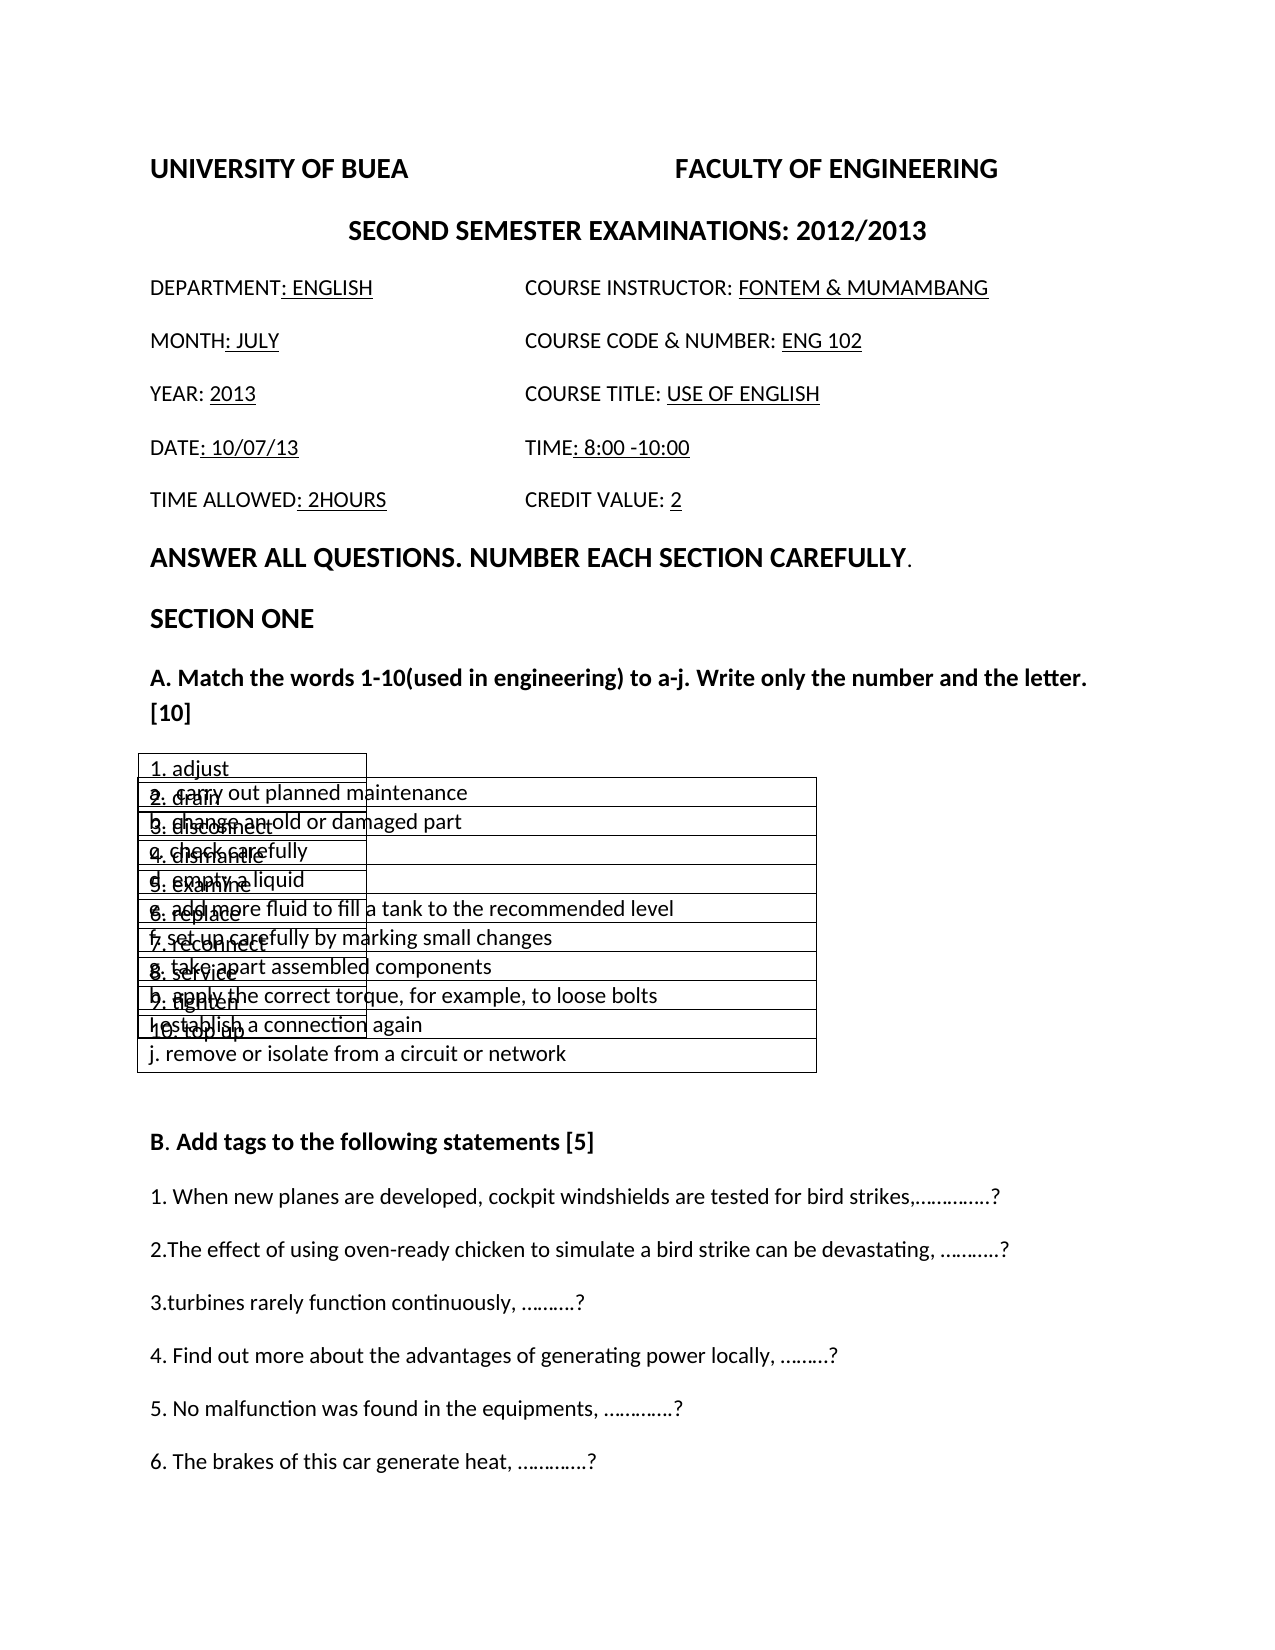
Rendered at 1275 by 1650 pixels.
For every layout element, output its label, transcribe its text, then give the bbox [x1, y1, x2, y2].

text UNIVERSITY OF BUEA FACULTY OF ENGINEERING [150, 150, 1125, 186]
text SECOND SEMESTER EXAMINATIONS: 2012/2013 [150, 212, 1125, 247]
text YEAR: 2013 COURSE TITLE: USE OF ENGLISH [150, 379, 1125, 408]
text 1. When new planes are developed, cockpit windshields are tested for bird strikes,…………..? [150, 1182, 1125, 1210]
text 4. Find out more about the advantages of generating power locally, ………? [150, 1341, 1125, 1369]
table_header 1. adjust [139, 754, 366, 782]
table_cell j. remove or isolate from a circuit or network [138, 1039, 816, 1072]
text 5. No malfunction was found in the equipments, ………….? [150, 1394, 1125, 1422]
table_cell f. set up carefully by marking small changes [367, 923, 816, 951]
table_cell h. apply the correct torque, for example, to loose bolts [367, 981, 816, 1009]
text 3.turbines rarely function continuously, ……….? [150, 1288, 1125, 1316]
table_cell 8. service [139, 958, 366, 986]
table_cell b. change an old or damaged part [367, 807, 816, 835]
table_cell 3. disconnect [139, 813, 366, 840]
table_cell 6. replace [139, 900, 366, 928]
table_cell 4. dismantle [139, 841, 366, 869]
text SECTION ONE [150, 600, 1125, 636]
table_cell 5. examine [139, 871, 366, 898]
text 6. The brakes of this car generate heat, ………….? [150, 1447, 1125, 1475]
text DEPARTMENT: ENGLISH COURSE INSTRUCTOR: FONTEM & MUMAMBANG [150, 273, 1125, 302]
text ANSWER ALL QUESTIONS. NUMBER EACH SECTION CAREFULLY. [150, 539, 1125, 574]
table_cell d. empty a liquid [367, 865, 816, 893]
table_cell c. check carefully [367, 836, 816, 864]
table_cell 7. reconnect [139, 929, 366, 957]
table_header a. carry out planned maintenance [367, 778, 816, 806]
text DATE: 10/07/13 TIME: 8:00 -10:00 [150, 433, 1125, 461]
text A. Match the words 1-10(used in engineering) to a-j. Write only the number and the letter. [10] [150, 662, 1125, 728]
table_cell e. add more fluid to fill a tank to the recommended level [367, 894, 816, 922]
text B. Add tags to the following statements [5] [150, 1126, 1125, 1156]
table_cell I establish a connection again [367, 1010, 816, 1038]
table_cell 9. tighten [139, 987, 366, 1015]
text TIME ALLOWED: 2HOURS CREDIT VALUE: 2 [150, 486, 1125, 514]
table_cell 10. top up [139, 1016, 366, 1037]
text MONTH: JULY COURSE CODE & NUMBER: ENG 102 [150, 327, 1125, 354]
text 2.The effect of using oven-ready chicken to simulate a bird strike can be devastating, ………..? [150, 1235, 1125, 1263]
table_cell g. take apart assembled components [367, 952, 816, 980]
table_cell 2. drain [139, 783, 366, 811]
